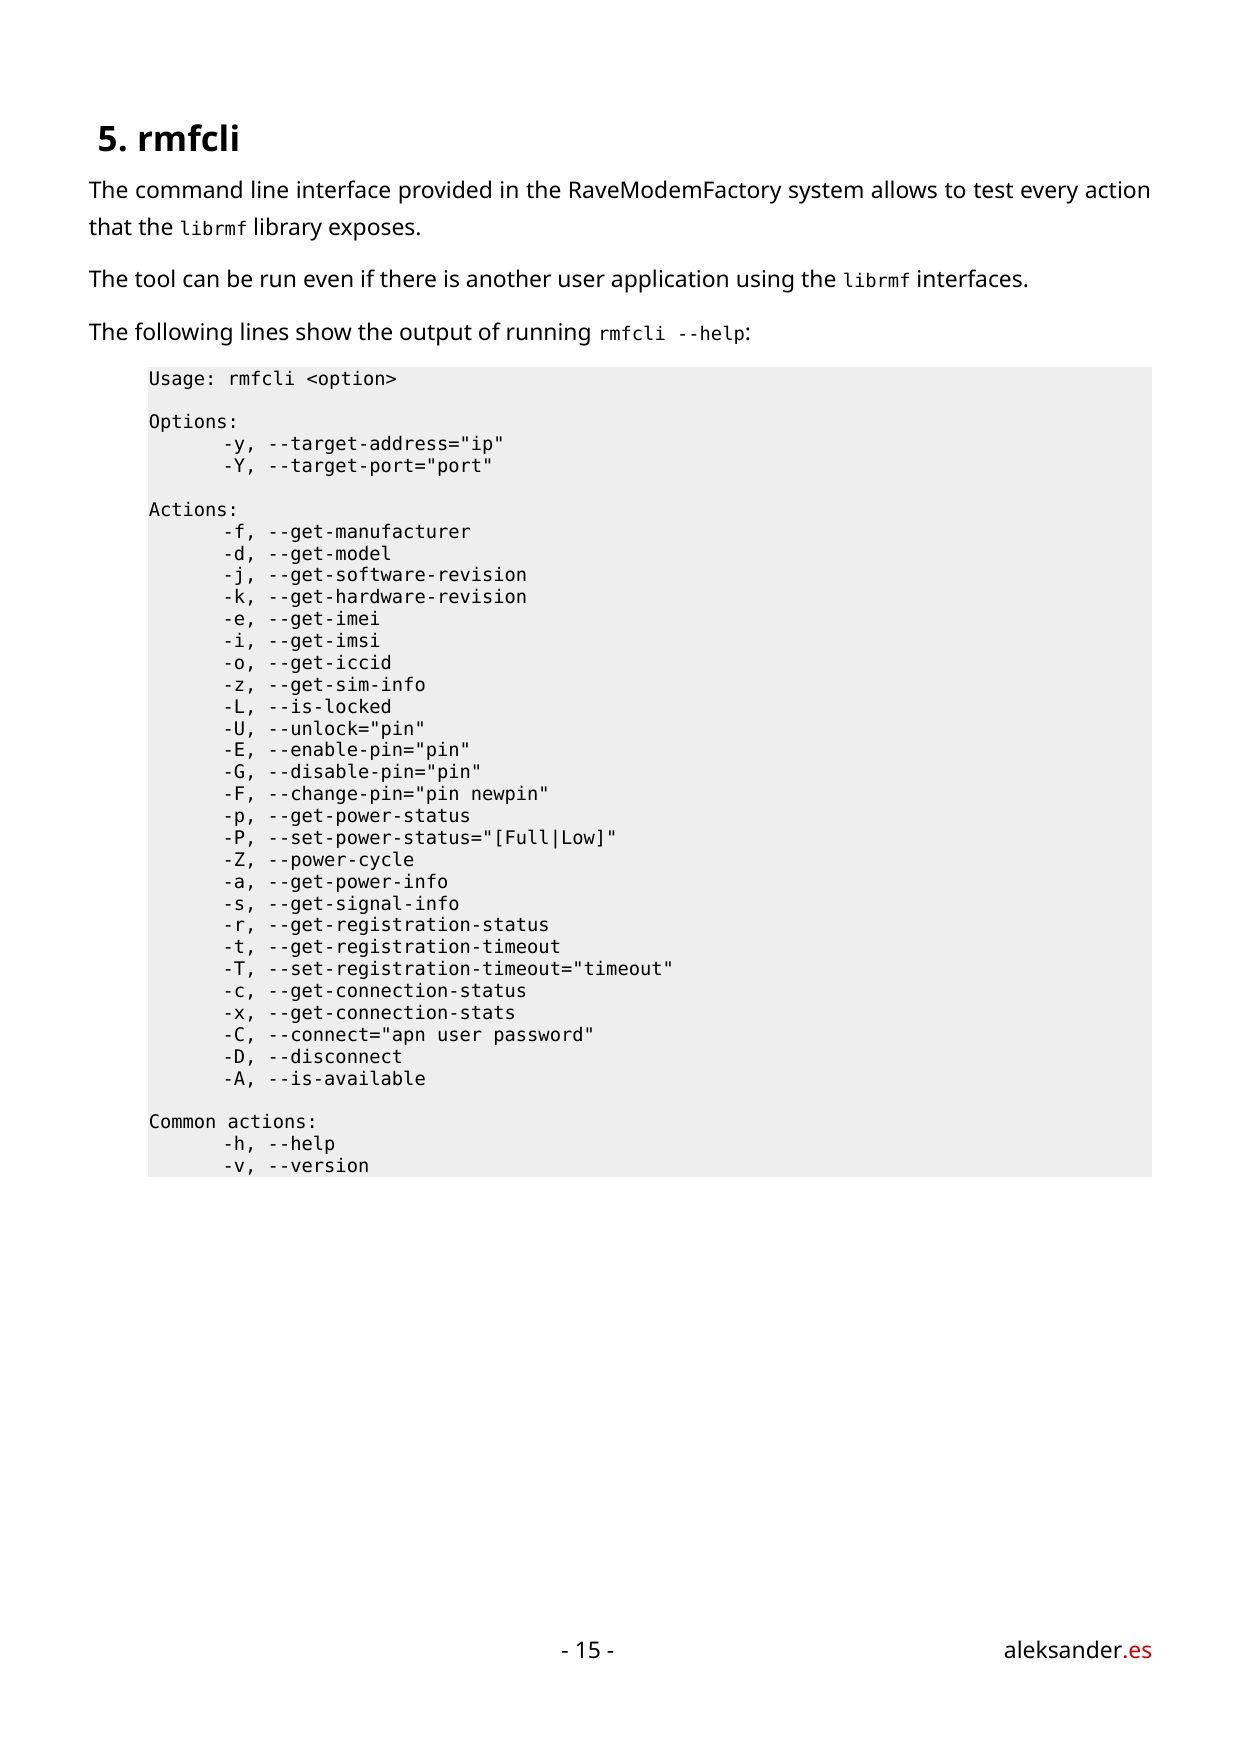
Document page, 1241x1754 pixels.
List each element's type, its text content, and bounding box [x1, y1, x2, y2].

text -E, --enable-pin="pin" [148, 739, 1152, 761]
text -h, --help [148, 1133, 1152, 1155]
text -f, --get-manufacturer [148, 521, 1152, 542]
text -A, --is-available [148, 1067, 1152, 1089]
text The tool can be run even if there is another user application using the librmf interfaces. [88, 263, 1152, 294]
text -z, --get-sim-info [148, 674, 1152, 696]
text -d, --get-model [148, 542, 1152, 564]
text -Y, --target-port="port" [148, 455, 1152, 477]
text -C, --connect="apn user password" [148, 1024, 1152, 1046]
text -T, --set-registration-timeout="timeout" [148, 958, 1152, 980]
text -Z, --power-cycle [148, 849, 1152, 871]
text -D, --disconnect [148, 1046, 1152, 1067]
text Actions: [148, 499, 1152, 521]
text -v, --version [148, 1155, 1152, 1177]
text -G, --disable-pin="pin" [148, 761, 1152, 783]
text The command line interface provided in the RaveModemFactory system allows to test every action that the librmf library exposes. [88, 174, 1152, 242]
text -x, --get-connection-stats [148, 1002, 1152, 1024]
text -L, --is-locked [148, 696, 1152, 717]
text -p, --get-power-status [148, 805, 1152, 827]
text -s, --get-signal-info [148, 892, 1152, 914]
text -k, --get-hardware-revision [148, 586, 1152, 608]
text -j, --get-software-revision [148, 564, 1152, 586]
text -a, --get-power-info [148, 871, 1152, 892]
text -U, --unlock="pin" [148, 717, 1152, 739]
text Options: [148, 411, 1152, 433]
text -t, --get-registration-timeout [148, 936, 1152, 958]
text The following lines show the output of running rmfcli --help: [88, 315, 1152, 347]
text -e, --get-imei [148, 608, 1152, 630]
text -c, --get-connection-status [148, 980, 1152, 1002]
text -y, --target-address="ip" [148, 433, 1152, 455]
subtitle rmfcli [88, 113, 1152, 161]
text -i, --get-imsi [148, 630, 1152, 652]
text -r, --get-registration-status [148, 914, 1152, 936]
text -o, --get-iccid [148, 652, 1152, 674]
text Usage: rmfcli <option> [148, 367, 1152, 389]
text Common actions: [148, 1111, 1152, 1133]
text -F, --change-pin="pin newpin" [148, 783, 1152, 805]
text -P, --set-power-status="[Full|Low]" [148, 827, 1152, 849]
